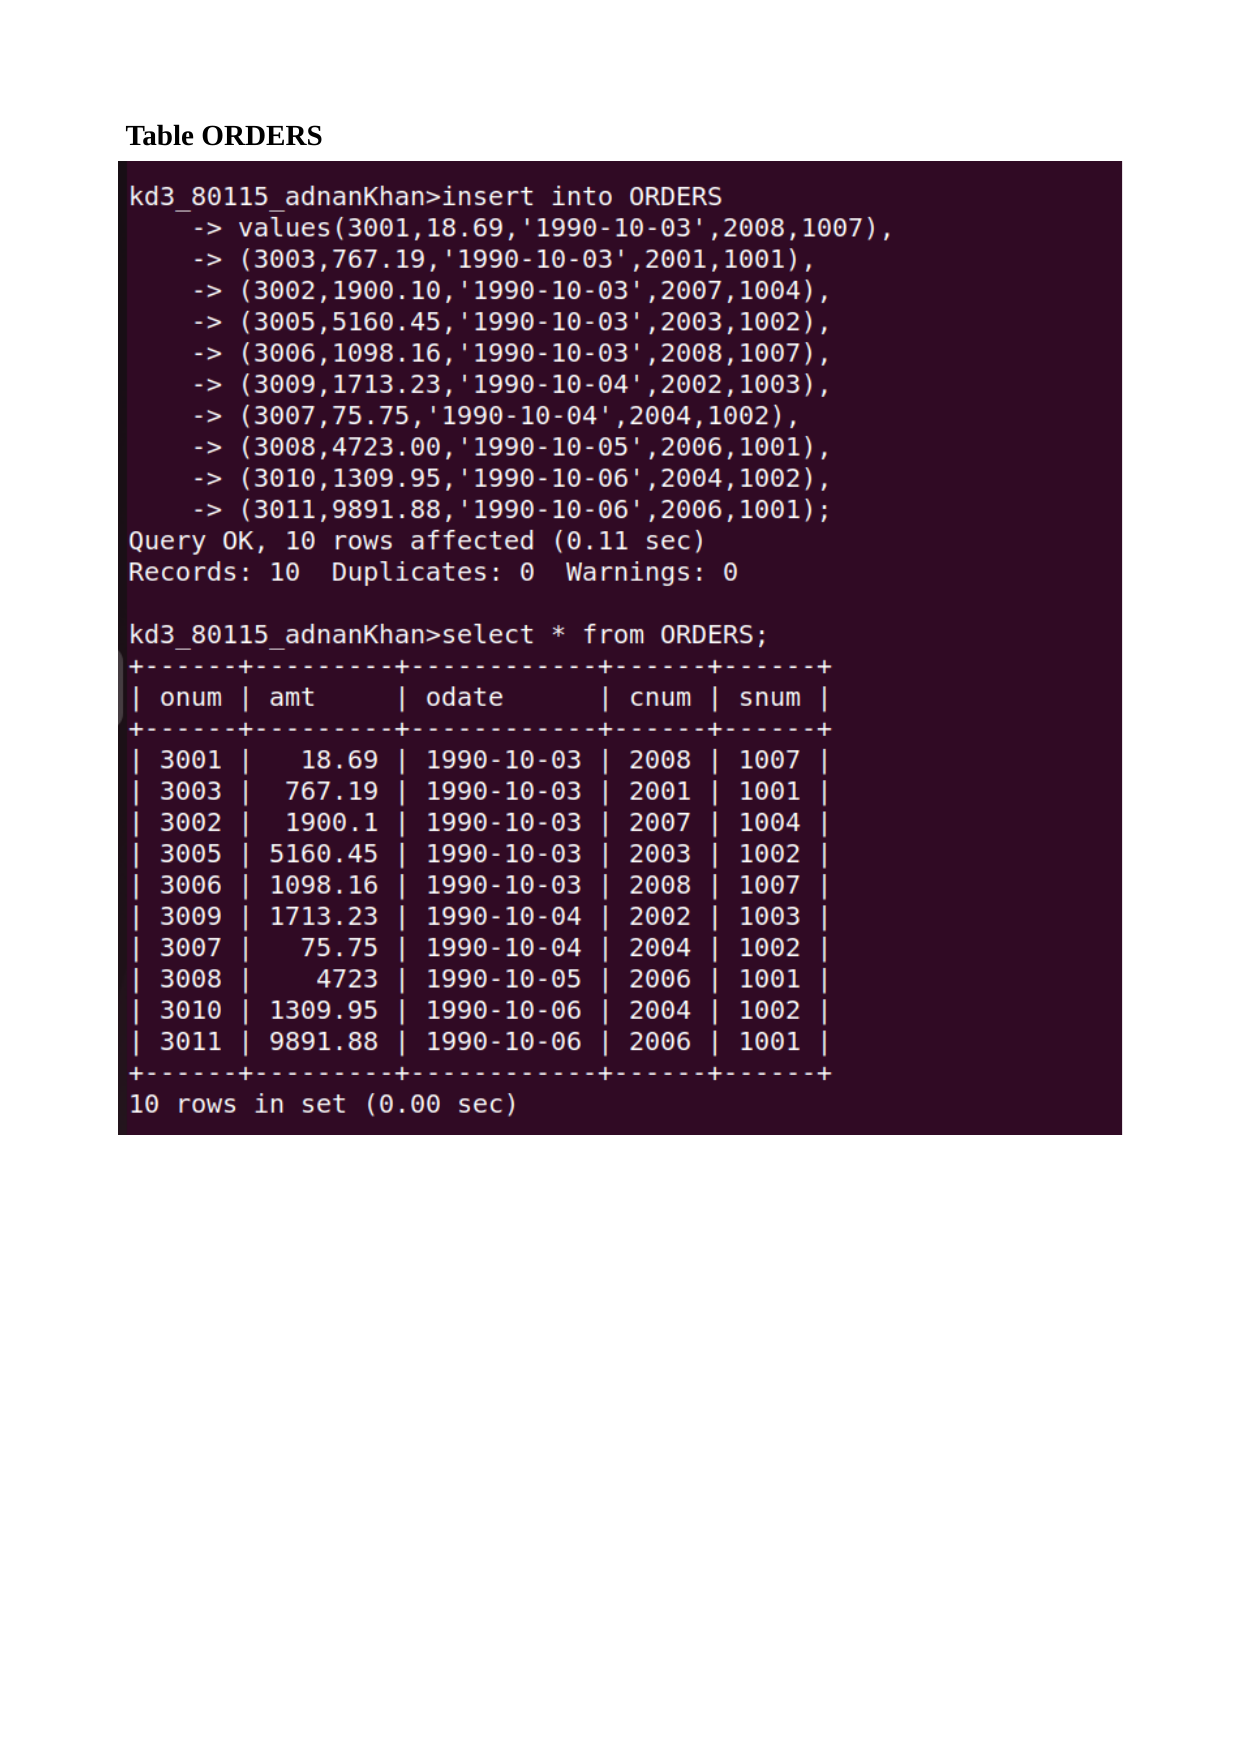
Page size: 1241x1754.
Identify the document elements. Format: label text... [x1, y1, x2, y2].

picture [118, 161, 1123, 1135]
text Table ORDERS [118, 118, 1122, 152]
